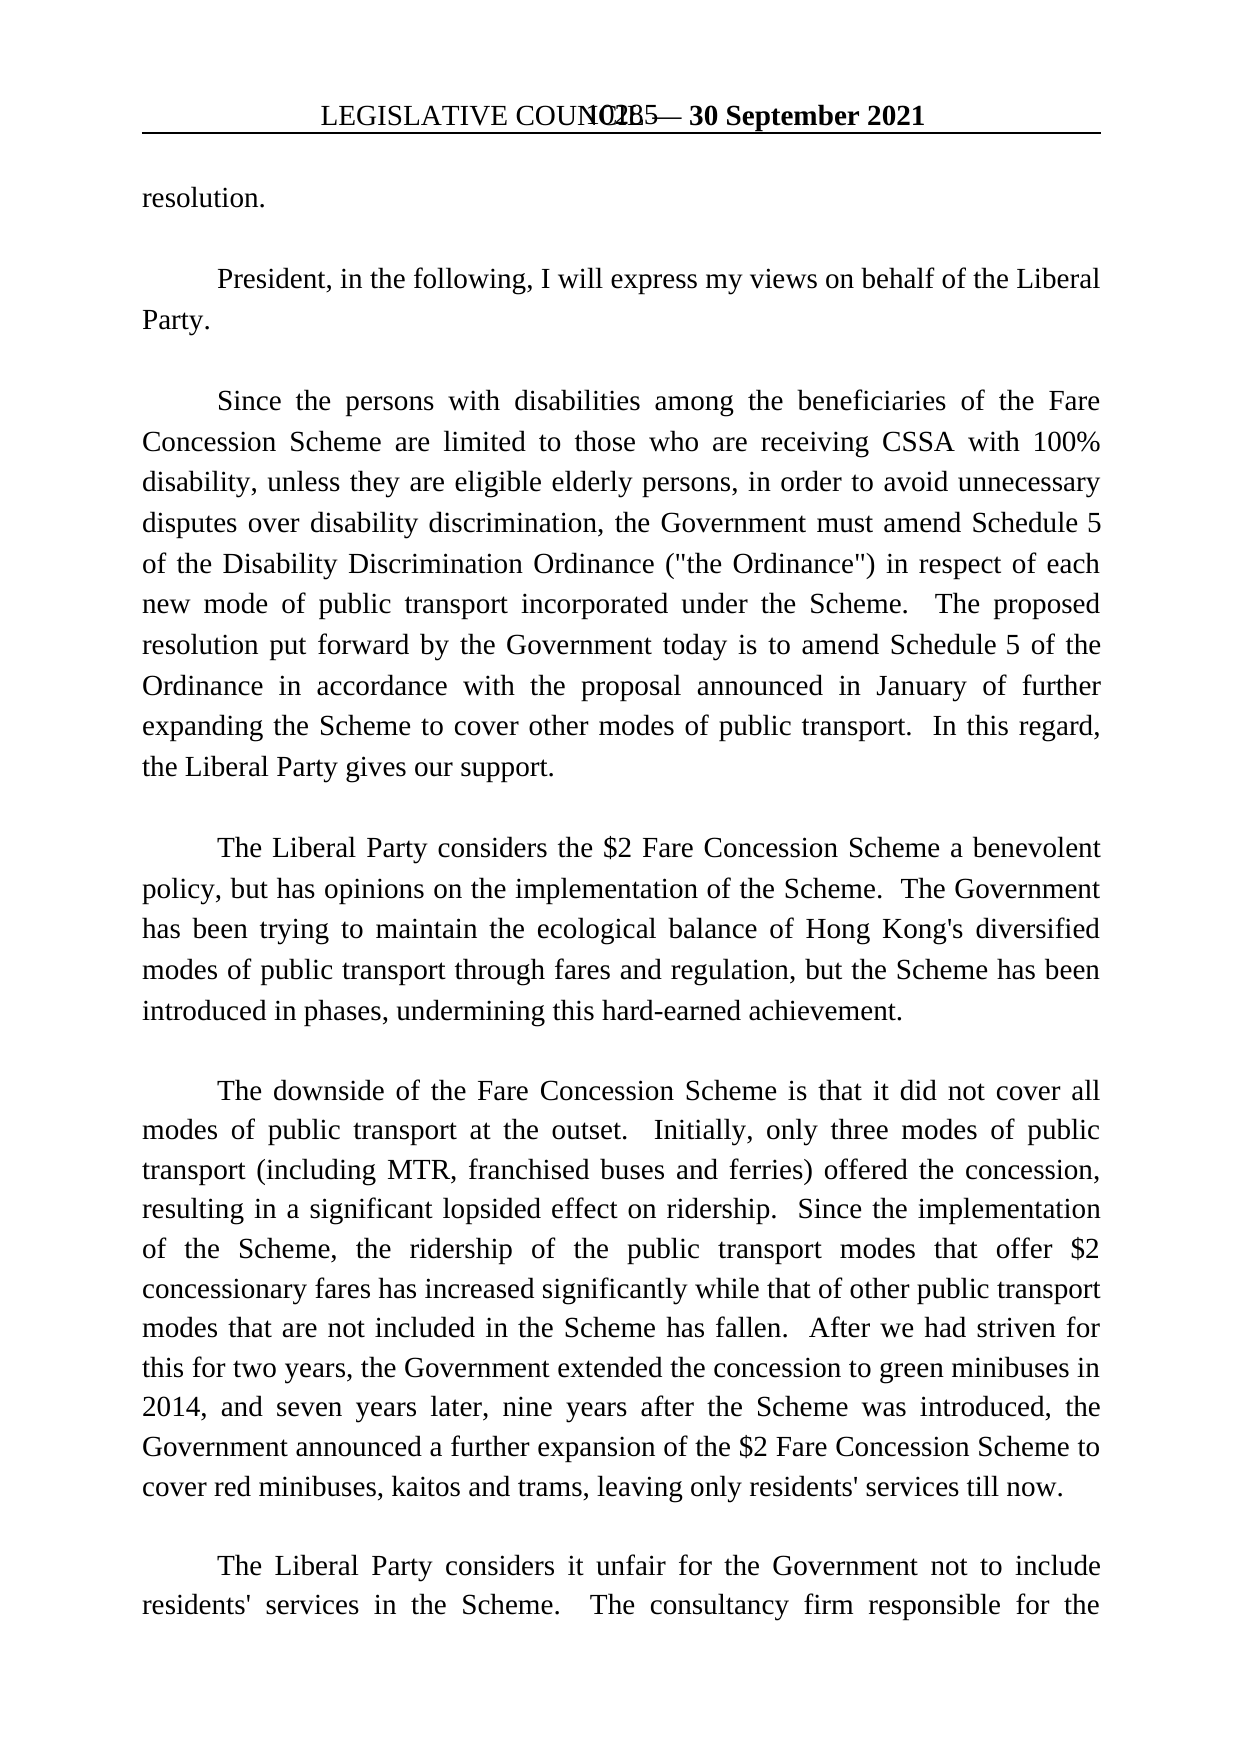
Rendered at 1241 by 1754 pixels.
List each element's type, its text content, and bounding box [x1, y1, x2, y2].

text The Liberal Party considers the $2 Fare Concession Scheme a benevolent policy, but has opinions on the implementation of the Scheme. The Government has been trying to maintain the ecological balance of Hong Kong's diversified modes of public transport through fares and regulation, but the Scheme has been introduced in phases, undermining this hard-earned achievement. [142, 823, 1101, 1026]
text Since the persons with disabilities among the beneficiaries of the Fare Concession Scheme are limited to those who are receiving CSSA with 100% disability, unless they are eligible elderly persons, in order to avoid unnecessary disputes over disability discrimination, the Government must amend Schedule 5 of the Disability Discrimination Ordinance ("the Ordinance") in respect of each new mode of public transport incorporated under the Scheme. The proposed resolution put forward by the Government today is to amend Schedule 5 of the Ordinance in accordance with the proposal announced in January of further expanding the Scheme to cover other modes of public transport. In this regard, the Liberal Party gives our support. [142, 376, 1101, 782]
text resolution. [142, 173, 1101, 214]
text The Liberal Party considers it unfair for the Government not to include residents' services in the Scheme. The consultancy firm responsible for the [142, 1542, 1101, 1621]
text President, in the following, I will express my views on behalf of the Liberal Party. [142, 254, 1101, 336]
text The downside of the Fare Concession Scheme is that it did not cover all modes of public transport at the outset. Initially, only three modes of public transport (including MTR, franchised buses and ferries) offered the concession, resulting in a significant lopsided effect on ridership. Since the implementation of the Scheme, the ridership of the public transport modes that offer $2‍ concessionary fares has increased significantly while that of other public transport modes that are not included in the Scheme has fallen. After we had striven for this for two years, the Government extended the concession to green minibuses in 2014, and seven years later, nine years after the Scheme was introduced, the Government announced a further expansion of the $2 Fare Concession Scheme to cover red minibuses, kaitos and trams, leaving only residents' services till now. [142, 1067, 1101, 1502]
